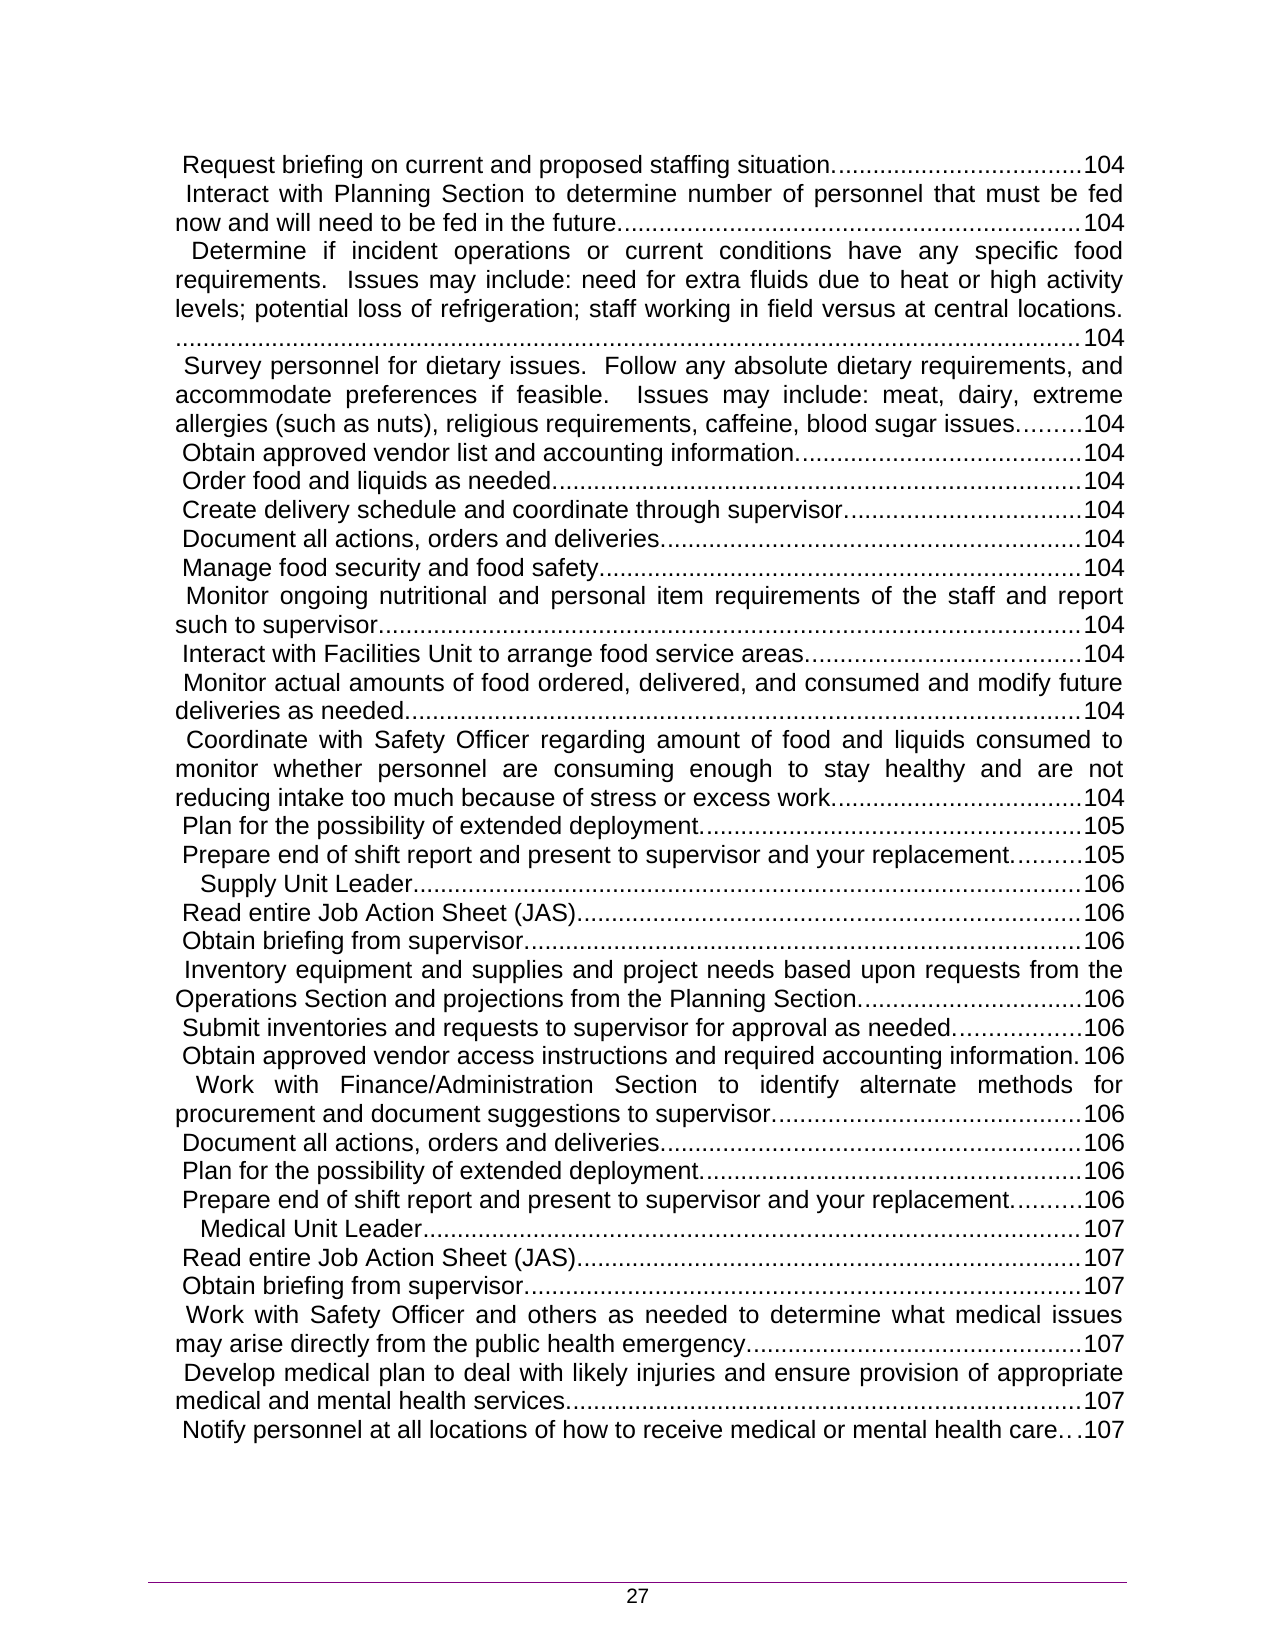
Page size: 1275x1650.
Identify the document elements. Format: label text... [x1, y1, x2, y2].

text Monitor ongoing nutritional and personal item requirements of the staff and report such to supervisor. 104 [175, 581, 1125, 639]
text Read entire Job Action Sheet (JAS). 106 [175, 897, 1125, 926]
text Monitor actual amounts of food ordered, delivered, and consumed and modify future deliveries as needed. 104 [175, 667, 1125, 725]
text Obtain briefing from supervisor. 107 [175, 1271, 1125, 1300]
text Determine if incident operations or current conditions have any specific food requirements. Issues may include: need for extra fluids due to heat or high activity levels; potential loss of refrigeration; staff working in field versus at central locations. 104 [175, 236, 1125, 351]
text Submit inventories and requests to supervisor for approval as needed. 106 [175, 1012, 1125, 1041]
text Interact with Facilities Unit to arrange food service areas. 104 [175, 639, 1125, 667]
text Read entire Job Action Sheet (JAS). 107 [175, 1242, 1125, 1271]
text Obtain briefing from supervisor. 106 [175, 926, 1125, 955]
text Request briefing on current and proposed staffing situation. 104 [175, 150, 1125, 179]
text Document all actions, orders and deliveries. 104 [175, 524, 1125, 552]
text Work with Finance/Administration Section to identify alternate methods for procurement and document suggestions to supervisor. 106 [175, 1070, 1125, 1127]
text Prepare end of shift report and present to supervisor and your replacement. 106 [175, 1185, 1125, 1214]
text Manage food security and food safety. 104 [175, 552, 1125, 581]
text Obtain approved vendor access instructions and required accounting information. 106 [175, 1041, 1125, 1070]
text Prepare end of shift report and present to supervisor and your replacement. 105 [175, 840, 1125, 869]
text Interact with Planning Section to determine number of personnel that must be fed now and will need to be fed in the future. 104 [175, 179, 1125, 236]
text Work with Safety Officer and others as needed to determine what medical issues may arise directly from the public health emergency. 107 [175, 1300, 1125, 1357]
text Notify personnel at all locations of how to receive medical or mental health care. 107 [175, 1415, 1125, 1444]
text Obtain approved vendor list and accounting information. 104 [175, 437, 1125, 466]
text Survey personnel for dietary issues. Follow any absolute dietary requirements, and accommodate preferences if feasible. Issues may include: meat, dairy, extreme allergies (such as nuts), religious requirements, caffeine, blood sugar issues. 104 [175, 351, 1125, 437]
text Supply Unit Leader 106 [200, 869, 1125, 897]
text Order food and liquids as needed. 104 [175, 466, 1125, 495]
text Document all actions, orders and deliveries. 106 [175, 1127, 1125, 1156]
text Medical Unit Leader 107 [200, 1214, 1125, 1242]
text Create delivery schedule and coordinate through supervisor. 104 [175, 495, 1125, 524]
text Develop medical plan to deal with likely injuries and ensure provision of appropriate medical and mental health services. 107 [175, 1357, 1125, 1415]
text Coordinate with Safety Officer regarding amount of food and liquids consumed to monitor whether personnel are consuming enough to stay healthy and are not reducing intake too much because of stress or excess work. 104 [175, 725, 1125, 811]
text Inventory equipment and supplies and project needs based upon requests from the Operations Section and projections from the Planning Section. 106 [175, 955, 1125, 1012]
text Plan for the possibility of extended deployment. 105 [175, 811, 1125, 840]
text Plan for the possibility of extended deployment. 106 [175, 1156, 1125, 1185]
